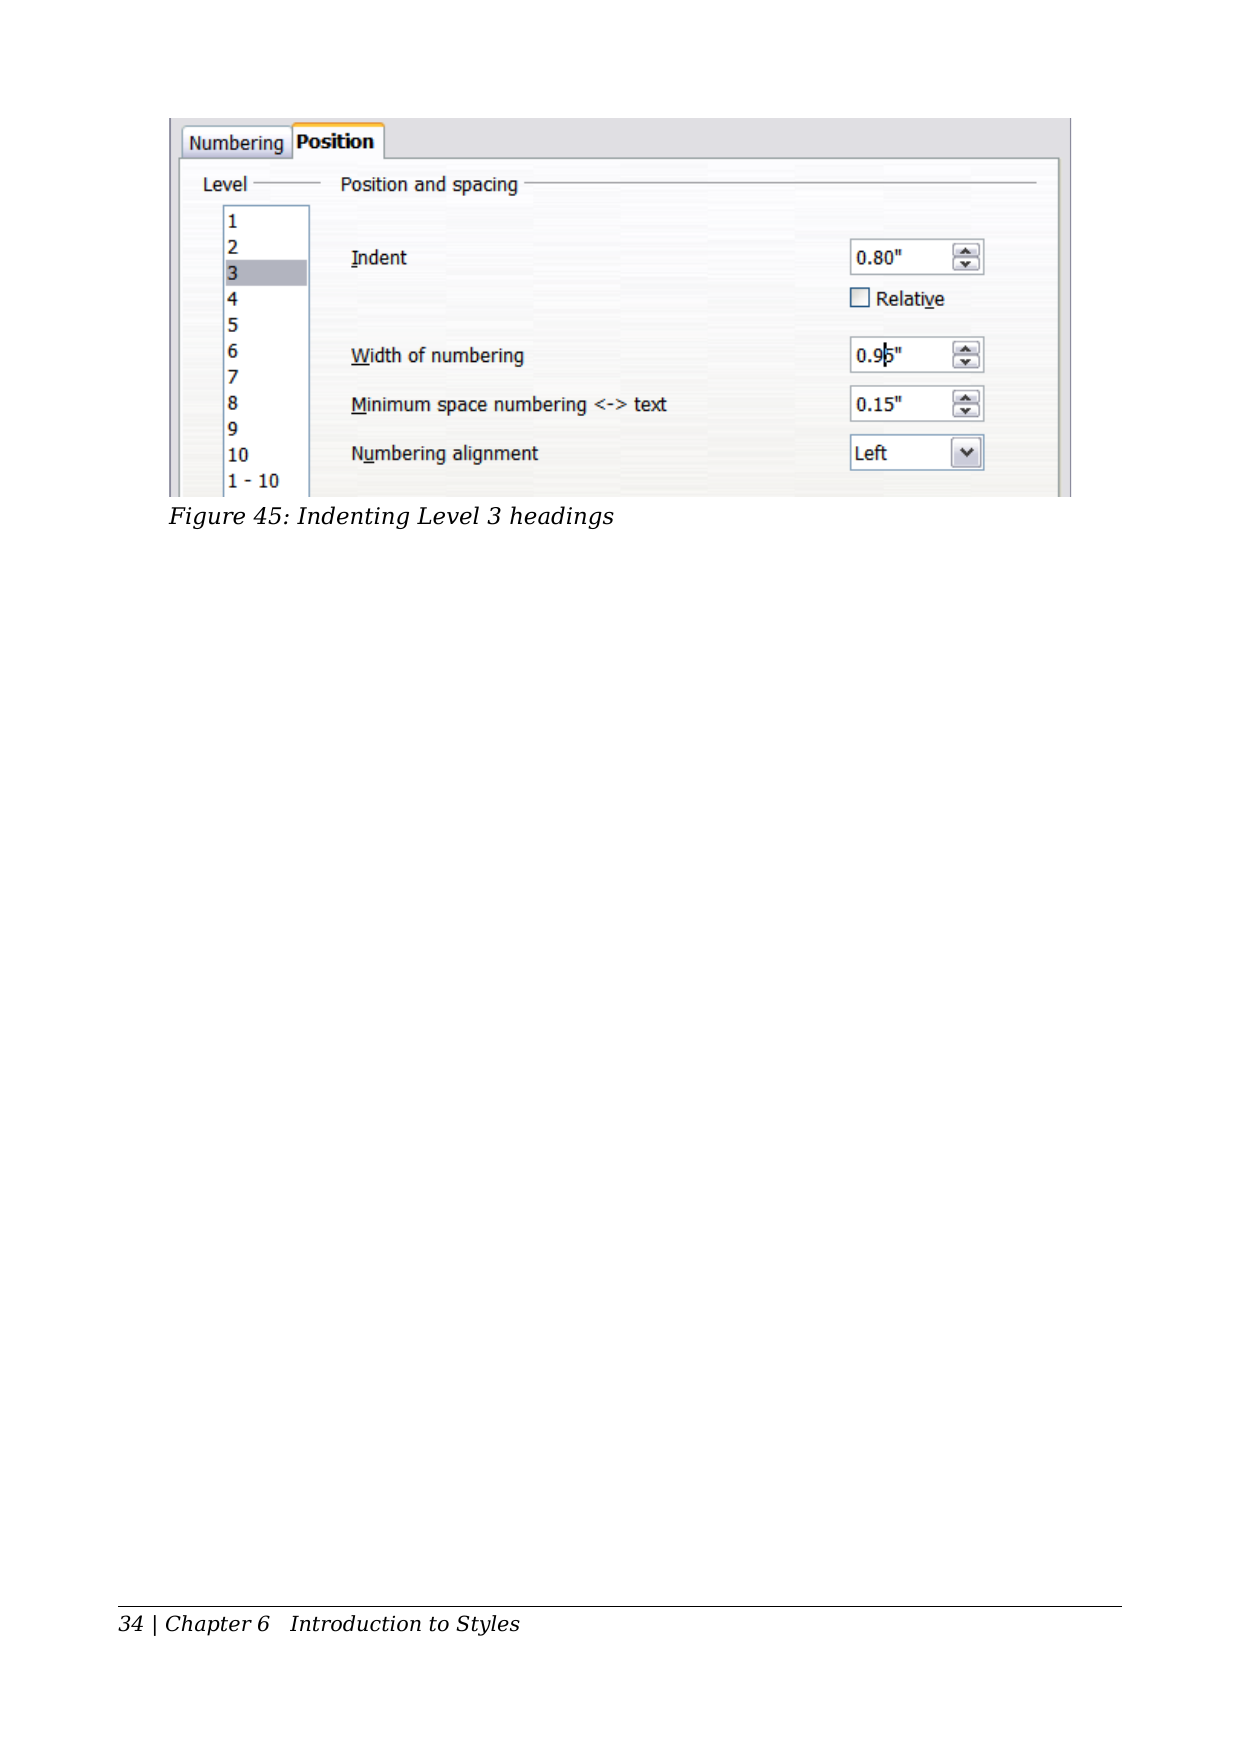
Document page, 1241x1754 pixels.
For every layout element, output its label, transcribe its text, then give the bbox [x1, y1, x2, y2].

picture [168, 118, 1072, 497]
text Figure 45: Indenting Level 3 headings [169, 503, 1071, 530]
